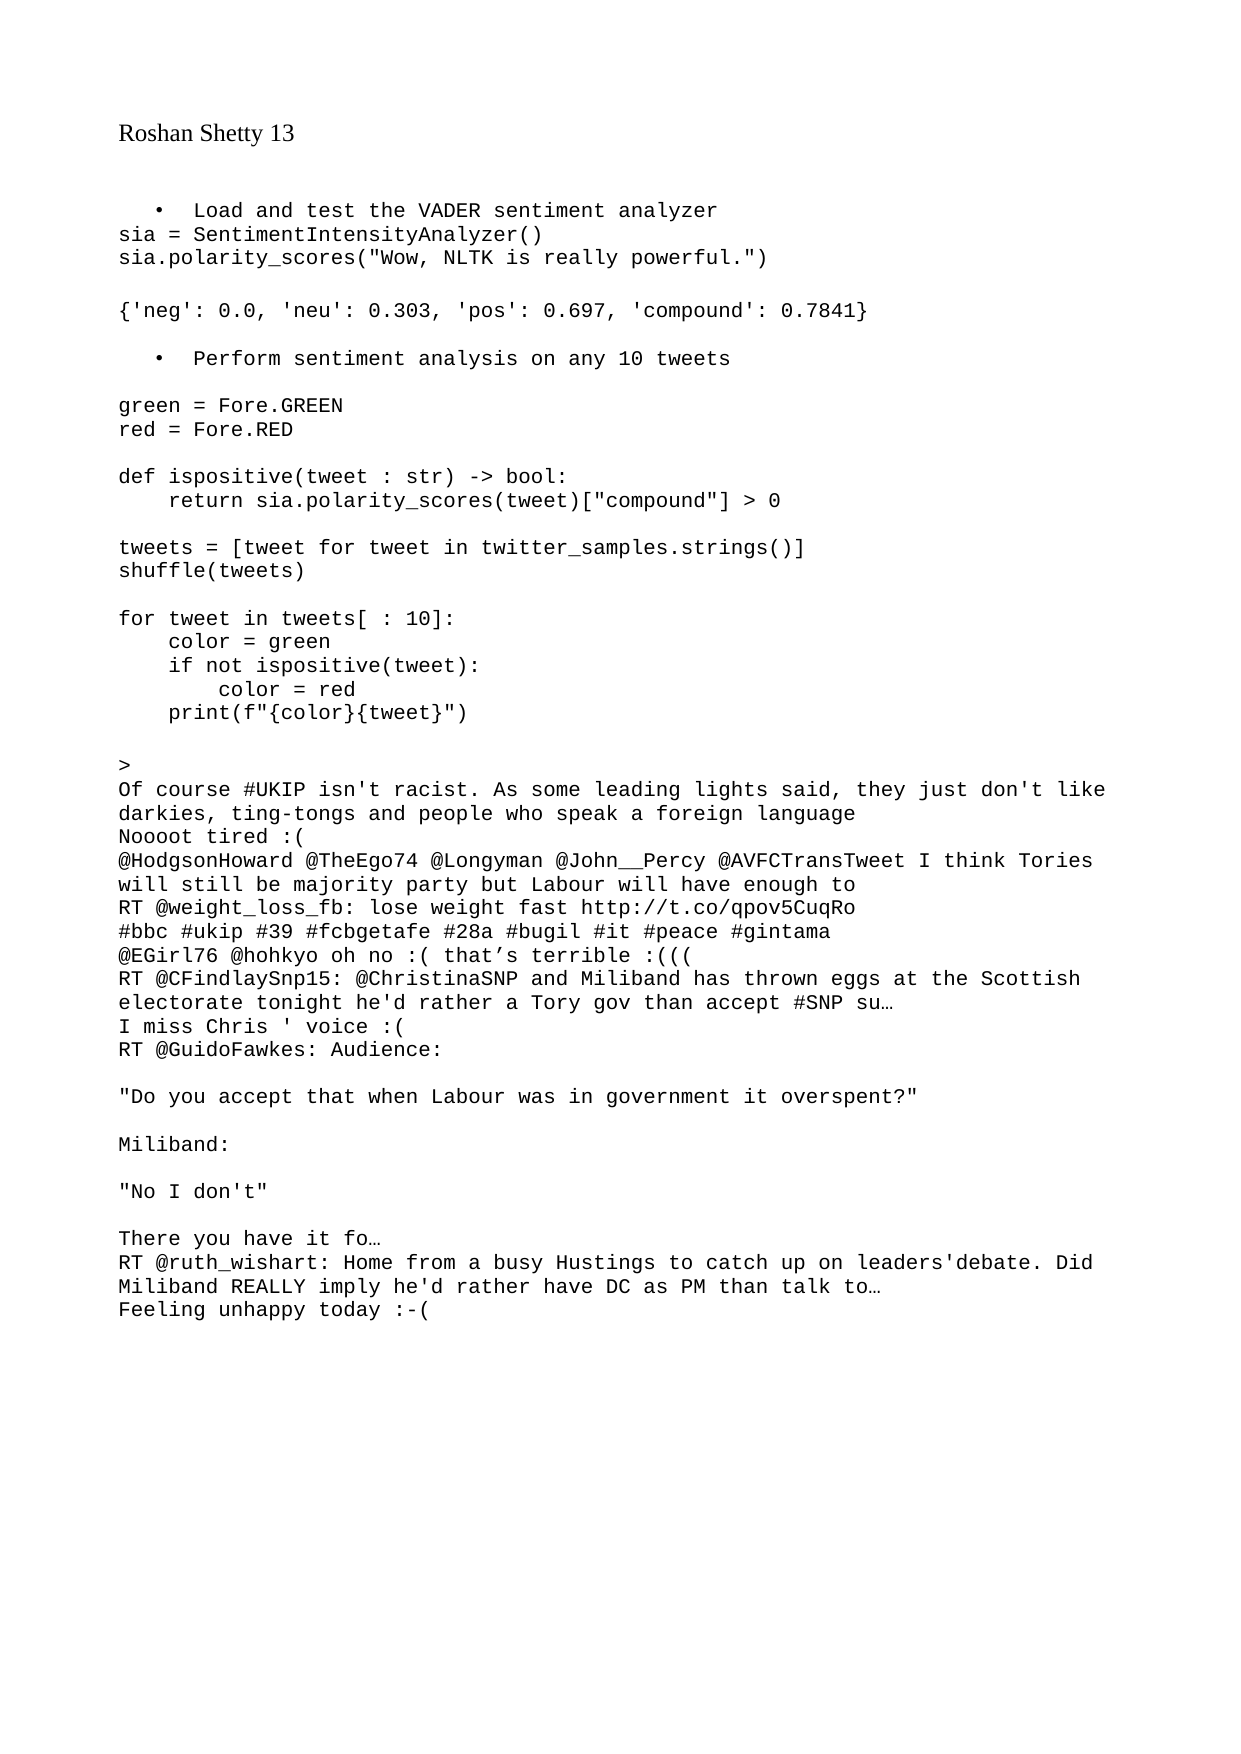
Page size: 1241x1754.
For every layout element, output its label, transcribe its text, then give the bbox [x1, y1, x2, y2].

text > [118, 756, 1122, 779]
text red = Fore.RED [118, 419, 1122, 442]
list Perform sentiment analysis on any 10 tweets [156, 348, 1122, 371]
text Noooot tired :( [118, 826, 1122, 850]
text RT @CFindlaySnp15: @ChristinaSNP and Miliband has thrown eggs at the Scottish electorate tonight he'd rather a Tory gov than accept #SNP su… [118, 968, 1122, 1016]
text color = green [118, 631, 1122, 655]
text Of course #UKIP isn't racist. As some leading lights said, they just don't like darkies, ting-tongs and people who speak a foreign language [118, 779, 1122, 826]
text sia.polarity_scores("Wow, NLTK is really powerful.") [118, 247, 1122, 271]
text return sia.polarity_scores(tweet)["compound"] > 0 [118, 489, 1122, 513]
list Load and test the VADER sentiment analyzer [156, 200, 1122, 224]
text RT @weight_loss_fb: lose weight fast http://t.co/qpov5CuqRo [118, 897, 1122, 921]
text if not ispositive(tweet): [118, 655, 1122, 679]
text color = red [118, 679, 1122, 702]
text "No I don't" [118, 1181, 1122, 1205]
text RT @ruth_wishart: Home from a busy Hustings to catch up on leaders'debate. Did Miliband REALLY imply he'd rather have DC as PM than talk to… [118, 1252, 1122, 1299]
text shuffle(tweets) [118, 561, 1122, 584]
text I miss Chris ' voice :( [118, 1016, 1122, 1039]
text def ispositive(tweet : str) -> bool: [118, 466, 1122, 489]
text "Do you accept that when Labour was in government it overspent?" [118, 1087, 1122, 1110]
text @HodgsonHoward @TheEgo74 @Longyman @John__Percy @AVFCTransTweet I think Tories will still be majority party but Labour will have enough to [118, 850, 1122, 897]
text green = Fore.GREEN [118, 395, 1122, 419]
text @EGirl76 @hohkyo oh no :( that’s terrible :((( [118, 945, 1122, 968]
text There you have it fo… [118, 1228, 1122, 1252]
text Miliband: [118, 1134, 1122, 1157]
text {'neg': 0.0, 'neu': 0.303, 'pos': 0.697, 'compound': 0.7841} [118, 300, 1122, 324]
text tweets = [tweet for tweet in twitter_samples.strings()] [118, 537, 1122, 561]
text sia = SentimentIntensityAnalyzer() [118, 224, 1122, 247]
text RT @GuidoFawkes: Audience: [118, 1039, 1122, 1063]
text #bbc #ukip #39 #fcbgetafe #28a #bugil #it #peace #gintama [118, 921, 1122, 945]
text print(f"{color}{tweet}") [118, 702, 1122, 726]
text for tweet in tweets[ : 10]: [118, 608, 1122, 631]
text Feeling unhappy today :-( [118, 1299, 1122, 1323]
